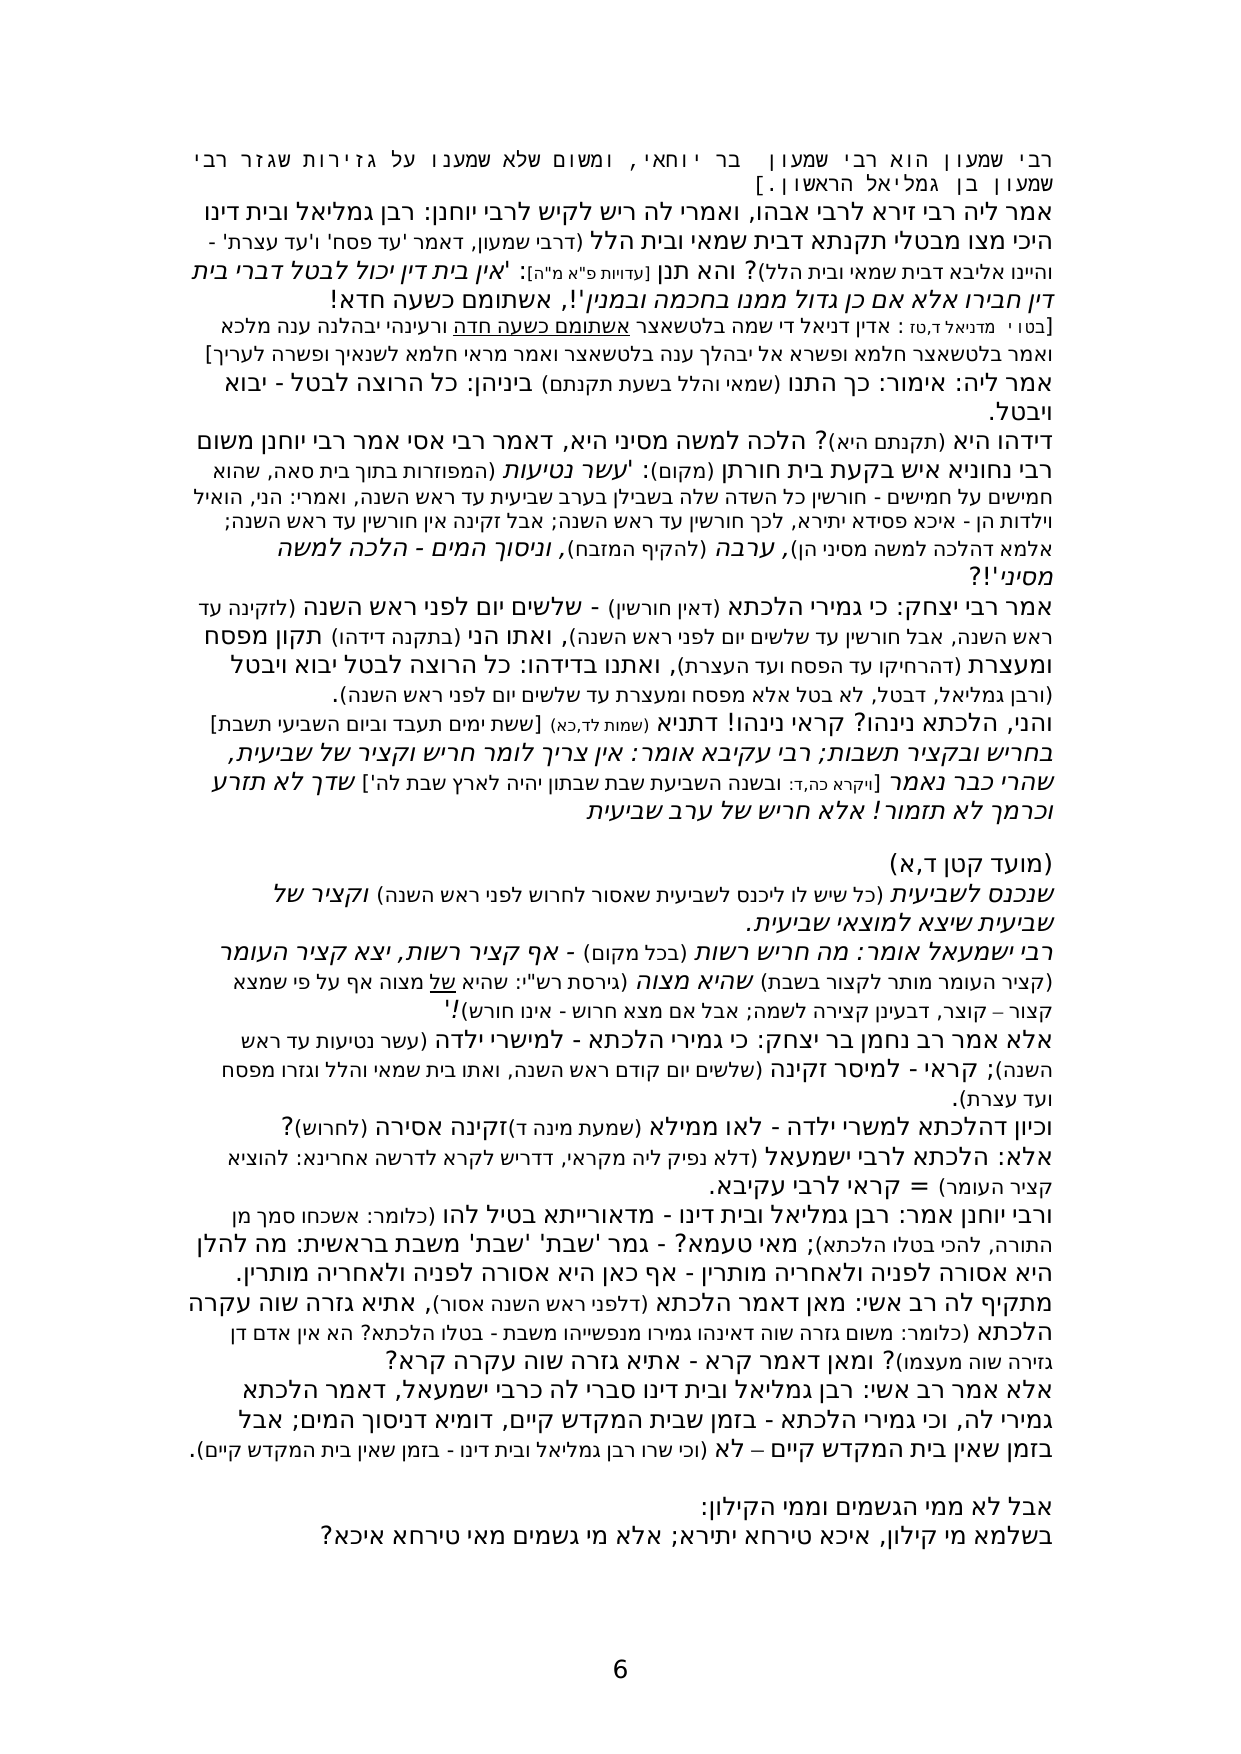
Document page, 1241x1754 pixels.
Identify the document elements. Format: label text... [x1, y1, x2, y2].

text שנכנס לשביעית (כל שיש לו ליכנס לשביעית שאסור לחרוש לפני ראש השנה) וקציר של שביעית שיצא למוצאי שביעית. [187, 879, 1053, 937]
text [בטוי מדניאל ד,טז : אדין דניאל די שמה בלטשאצר אשתומם כשעה חדה ורעינהי יבהלנה ענה מלכא ואמר בלטשאצר חלמא ופשרא אל יבהלך ענה בלטשאצר ואמר מראי חלמא לשנאיך ופשרה לעריך] [187, 314, 1053, 368]
text אמר רבי יצחק: כי גמירי הלכתא (דאין חורשין) - שלשים יום לפני ראש השנה (לזקינה עד ראש השנה, אבל חורשין עד שלשים יום לפני ראש השנה), ואתו הני (בתקנה דידהו) תקון מפסח ומעצרת (דהרחיקו עד הפסח ועד העצרת), ואתנו בדידהו: כל הרוצה לבטל יבוא ויבטל (ורבן גמליאל, דבטל, לא בטל אלא מפסח ומעצרת עד שלשים יום לפני ראש השנה). [187, 592, 1053, 709]
text ורבי יוחנן אמר: רבן גמליאל ובית דינו - מדאורייתא בטיל להו (כלומר: אשכחו סמך מן התורה, להכי בטלו הלכתא); מאי טעמא? - גמר 'שבת' 'שבת' משבת בראשית: מה להלן היא אסורה לפניה ולאחריה מותרין - אף כאן היא אסורה לפניה ולאחריה מותרין. [187, 1200, 1053, 1288]
text אבל לא ממי הגשמים וממי הקילון: [187, 1492, 1053, 1521]
text מתקיף לה רב אשי: מאן דאמר הלכתא (דלפני ראש השנה אסור), אתיא גזרה שוה עקרה הלכתא (כלומר: משום גזרה שוה דאינהו גמירו מנפשייהו משבת - בטלו הלכתא? הא אין אדם דן גזירה שוה מעצמו)? ומאן דאמר קרא - אתיא גזרה שוה עקרה קרא? [187, 1288, 1053, 1376]
text דידהו היא (תקנתם היא)? הלכה למשה מסיני היא, דאמר רבי אסי אמר רבי יוחנן משום רבי נחוניא איש בקעת בית חורתן (מקום): 'עשר נטיעות (המפוזרות בתוך בית סאה, שהוא חמישים על חמישים - חורשין כל השדה שלה בשבילן בערב שביעית עד ראש השנה, ואמרי: הני, הואיל וילדות הן - איכא פסידא יתירא, לכך חורשין עד ראש השנה; אבל זקינה אין חורשין עד ראש השנה; אלמא דהלכה למשה מסיני הן), ערבה (להקיף המזבח), וניסוך המים - הלכה למשה מסיני'!? [187, 426, 1053, 592]
text וכיון דהלכתא למשרי ילדה - לאו ממילא (שמעת מינה ד)זקינה אסירה (לחרוש)? [187, 1112, 1053, 1142]
text אלא: הלכתא לרבי ישמעאל (דלא נפיק ליה מקראי, דדריש לקרא לדרשה אחרינא: להוציא קציר העומר) = קראי לרבי עקיבא. [187, 1142, 1053, 1200]
text רבי ישמעאל אומר: מה חריש רשות (בכל מקום) - אף קציר רשות, יצא קציר העומר (קציר העומר מותר לקצור בשבת) שהיא מצוה (גירסת רש"י: שהיא של מצוה אף על פי שמצא קצור – קוצר, דבעינן קצירה לשמה; אבל אם מצא חרוש - אינו חורש)!' [187, 937, 1053, 1025]
text אלא אמר רב אשי: רבן גמליאל ובית דינו סברי לה כרבי ישמעאל, דאמר הלכתא גמירי לה, וכי גמירי הלכתא - בזמן שבית המקדש קיים, דומיא דניסוך המים; אבל בזמן שאין בית המקדש קיים – לא (וכי שרו רבן גמליאל ובית דינו - בזמן שאין בית המקדש קיים). [187, 1376, 1053, 1463]
text בשלמא מי קילון, איכא טירחא יתירא; אלא מי גשמים מאי טירחא איכא? [187, 1521, 1053, 1550]
text אמר ליה רבי זירא לרבי אבהו, ואמרי לה ריש לקיש לרבי יוחנן: רבן גמליאל ובית דינו היכי מצו מבטלי תקנתא דבית שמאי ובית הלל (דרבי שמעון, דאמר 'עד פסח' ו'עד עצרת' - והיינו אליבא דבית שמאי ובית הלל)? והא תנן [עדויות פ"א מ"ה]: 'אין בית דין יכול לבטל דברי בית דין חבירו אלא אם כן גדול ממנו בחכמה ובמנין'!, אשתומם כשעה חדא! [187, 197, 1053, 314]
text אמר ליה: אימור: כך התנו (שמאי והלל בשעת תקנתם) ביניהן: כל הרוצה לבטל - יבוא ויבטל. [187, 368, 1053, 426]
text (מועד קטן ד,א) [187, 850, 1053, 879]
text אלא אמר רב נחמן בר יצחק: כי גמירי הלכתא - למישרי ילדה (עשר נטיעות עד ראש השנה); קראי - למיסר זקינה (שלשים יום קודם ראש השנה, ואתו בית שמאי והלל וגזרו מפסח ועד עצרת). [187, 1025, 1053, 1112]
text והני, הלכתא נינהו? קראי נינהו! דתניא (שמות לד,כא) [ששת ימים תעבד וביום השביעי תשבת] בחריש ובקציר תשבות; רבי עקיבא אומר: אין צריך לומר חריש וקציר של שביעית, שהרי כבר נאמר [ויקרא כה,ד: ובשנה השביעת שבת שבתון יהיה לארץ שבת לה'] שדך לא תזרע וכרמך לא תזמור! אלא חריש של ערב שביעית [187, 709, 1053, 826]
text רבי שמעון הוא רבי שמעון בר יוחאי, ומשום שלא שמענו על גזירות שגזר רבי שמעון בן גמליאל הראשון.] [187, 150, 1053, 197]
